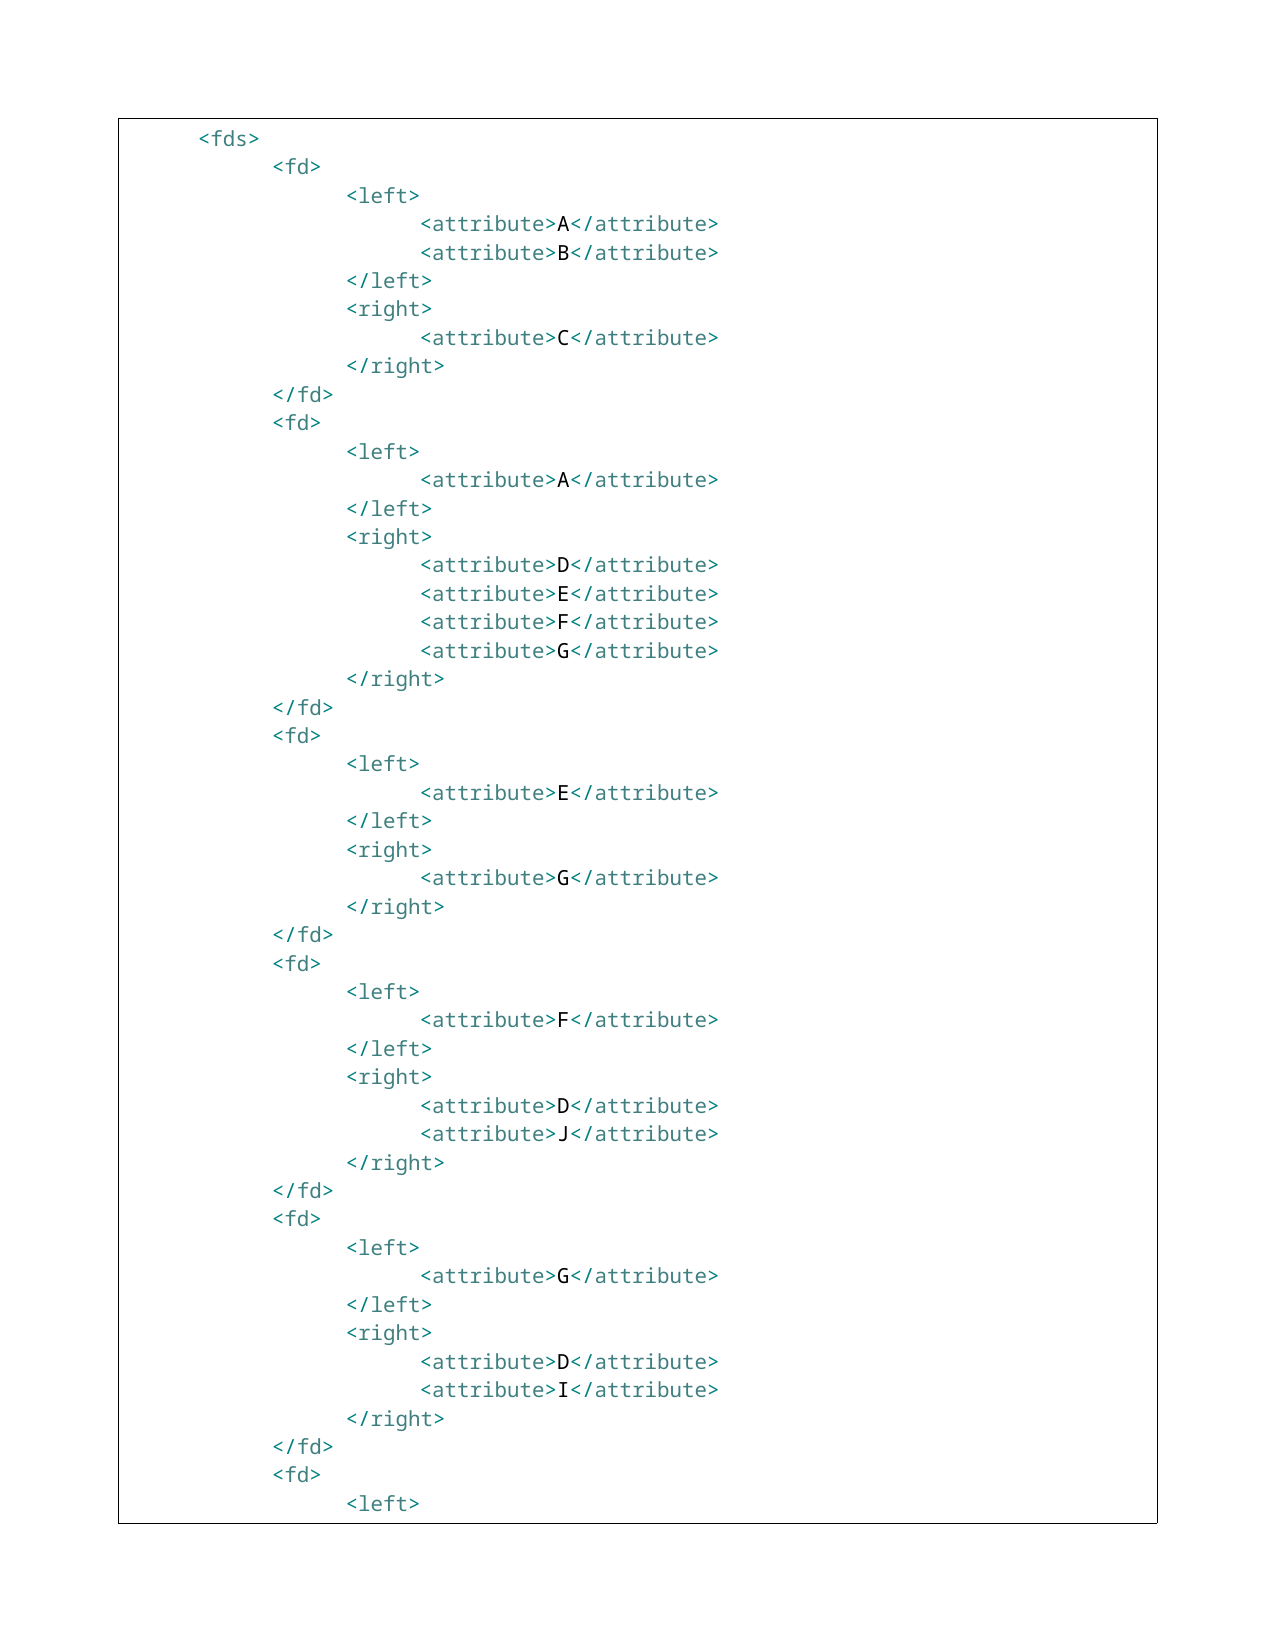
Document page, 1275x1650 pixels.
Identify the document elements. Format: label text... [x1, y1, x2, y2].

table_header <fds> <fd> <left> <attribute>A</attribute> <attribute>B</attribute> </left> <right> <attribute>C</attribute> </right> </fd> <fd> <left> <attribute>A</attribute> </left> <right> <attribute>D</attribute> <attribute>E</attribute> <attribute>F</attribute> <attribute>G</attribute> </right> </fd> <fd> <left> <attribute>E</attribute> </left> <right> <attribute>G</attribute> </right> </fd> <fd> <left> <attribute>F</attribute> </left> <right> <attribute>D</attribute> <attribute>J</attribute> </right> </fd> <fd> <left> <attribute>G</attribute> </left> <right> <attribute>D</attribute> <attribute>I</attribute> </right> </fd> <fd> <left> [119, 119, 1157, 1523]
